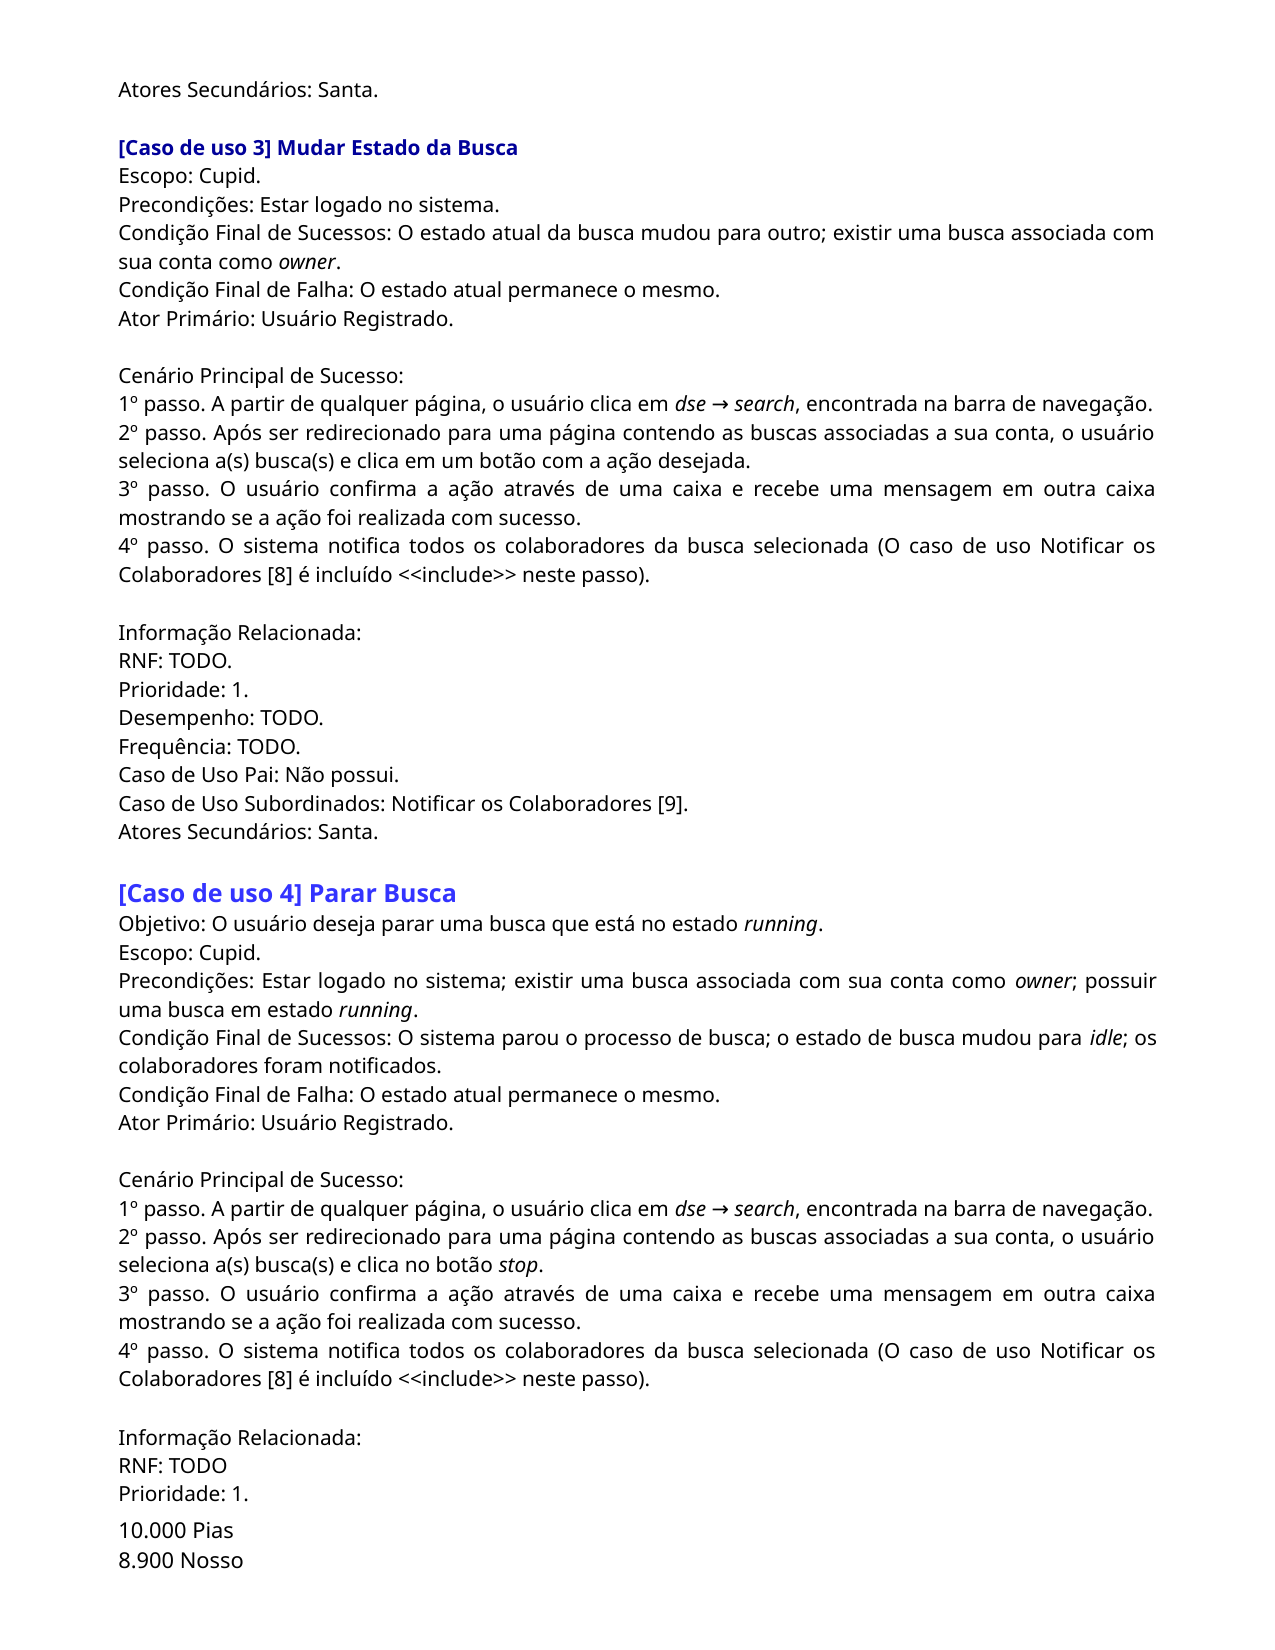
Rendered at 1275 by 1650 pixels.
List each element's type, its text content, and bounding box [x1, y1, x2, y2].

text Cenário Principal de Sucesso: [118, 1165, 1157, 1194]
text Condição Final de Falha: O estado atual permanece o mesmo. [118, 275, 1157, 304]
text 1º passo. A partir de qualquer página, o usuário clica em dse → search, encontrada na barra de navegação. [118, 389, 1157, 418]
text 1º passo. A partir de qualquer página, o usuário clica em dse → search, encontrada na barra de navegação. [118, 1194, 1157, 1222]
text Caso de Uso Pai: Não possui. [118, 760, 1157, 789]
text 3º passo. O usuário confirma a ação através de uma caixa e recebe uma mensagem em outra caixa mostrando se a ação foi realizada com sucesso. [118, 1279, 1157, 1336]
text [Caso de uso 3] Mudar Estado da Busca [118, 133, 1157, 162]
text RNF: TODO [118, 1451, 1157, 1479]
text Atores Secundários: Santa. [118, 75, 1157, 103]
text Informação Relacionada: [118, 1423, 1157, 1451]
text Cenário Principal de Sucesso: [118, 361, 1157, 389]
text 2º passo. Após ser redirecionado para uma página contendo as buscas associadas a sua conta, o usuário seleciona a(s) busca(s) e clica em um botão com a ação desejada. [118, 418, 1157, 474]
text 4º passo. O sistema notifica todos os colaboradores da busca selecionada (O caso de uso Notificar os Colaboradores [8] é incluído <<include>> neste passo). [118, 1336, 1157, 1393]
text Escopo: Cupid. [118, 938, 1157, 966]
text Precondições: Estar logado no sistema. [118, 190, 1157, 218]
text Ator Primário: Usuário Registrado. [118, 304, 1157, 332]
text Prioridade: 1. [118, 675, 1157, 703]
text Condição Final de Sucessos: O sistema parou o processo de busca; o estado de busca mudou para idle; os colaboradores foram notificados. [118, 1023, 1157, 1080]
text Prioridade: 1. [118, 1479, 1157, 1508]
text RNF: TODO. [118, 646, 1157, 675]
text 4º passo. O sistema notifica todos os colaboradores da busca selecionada (O caso de uso Notificar os Colaboradores [8] é incluído <<include>> neste passo). [118, 531, 1157, 588]
text [Caso de uso 4] Parar Busca [118, 875, 1157, 909]
text Atores Secundários: Santa. [118, 817, 1157, 846]
text Condição Final de Sucessos: O estado atual da busca mudou para outro; existir uma busca associada com sua conta como owner. [118, 218, 1157, 275]
text Condição Final de Falha: O estado atual permanece o mesmo. [118, 1080, 1157, 1108]
text Desempenho: TODO. [118, 703, 1157, 732]
text Caso de Uso Subordinados: Notificar os Colaboradores [9]. [118, 789, 1157, 817]
text Objetivo: O usuário deseja parar uma busca que está no estado running. [118, 909, 1157, 938]
text Precondições: Estar logado no sistema; existir uma busca associada com sua conta como owner; possuir uma busca em estado running. [118, 966, 1157, 1023]
text Ator Primário: Usuário Registrado. [118, 1108, 1157, 1137]
text Informação Relacionada: [118, 618, 1157, 646]
text 2º passo. Após ser redirecionado para uma página contendo as buscas associadas a sua conta, o usuário seleciona a(s) busca(s) e clica no botão stop. [118, 1222, 1157, 1279]
text 3º passo. O usuário confirma a ação através de uma caixa e recebe uma mensagem em outra caixa mostrando se a ação foi realizada com sucesso. [118, 474, 1157, 531]
text Escopo: Cupid. [118, 162, 1157, 190]
text Frequência: TODO. [118, 732, 1157, 760]
